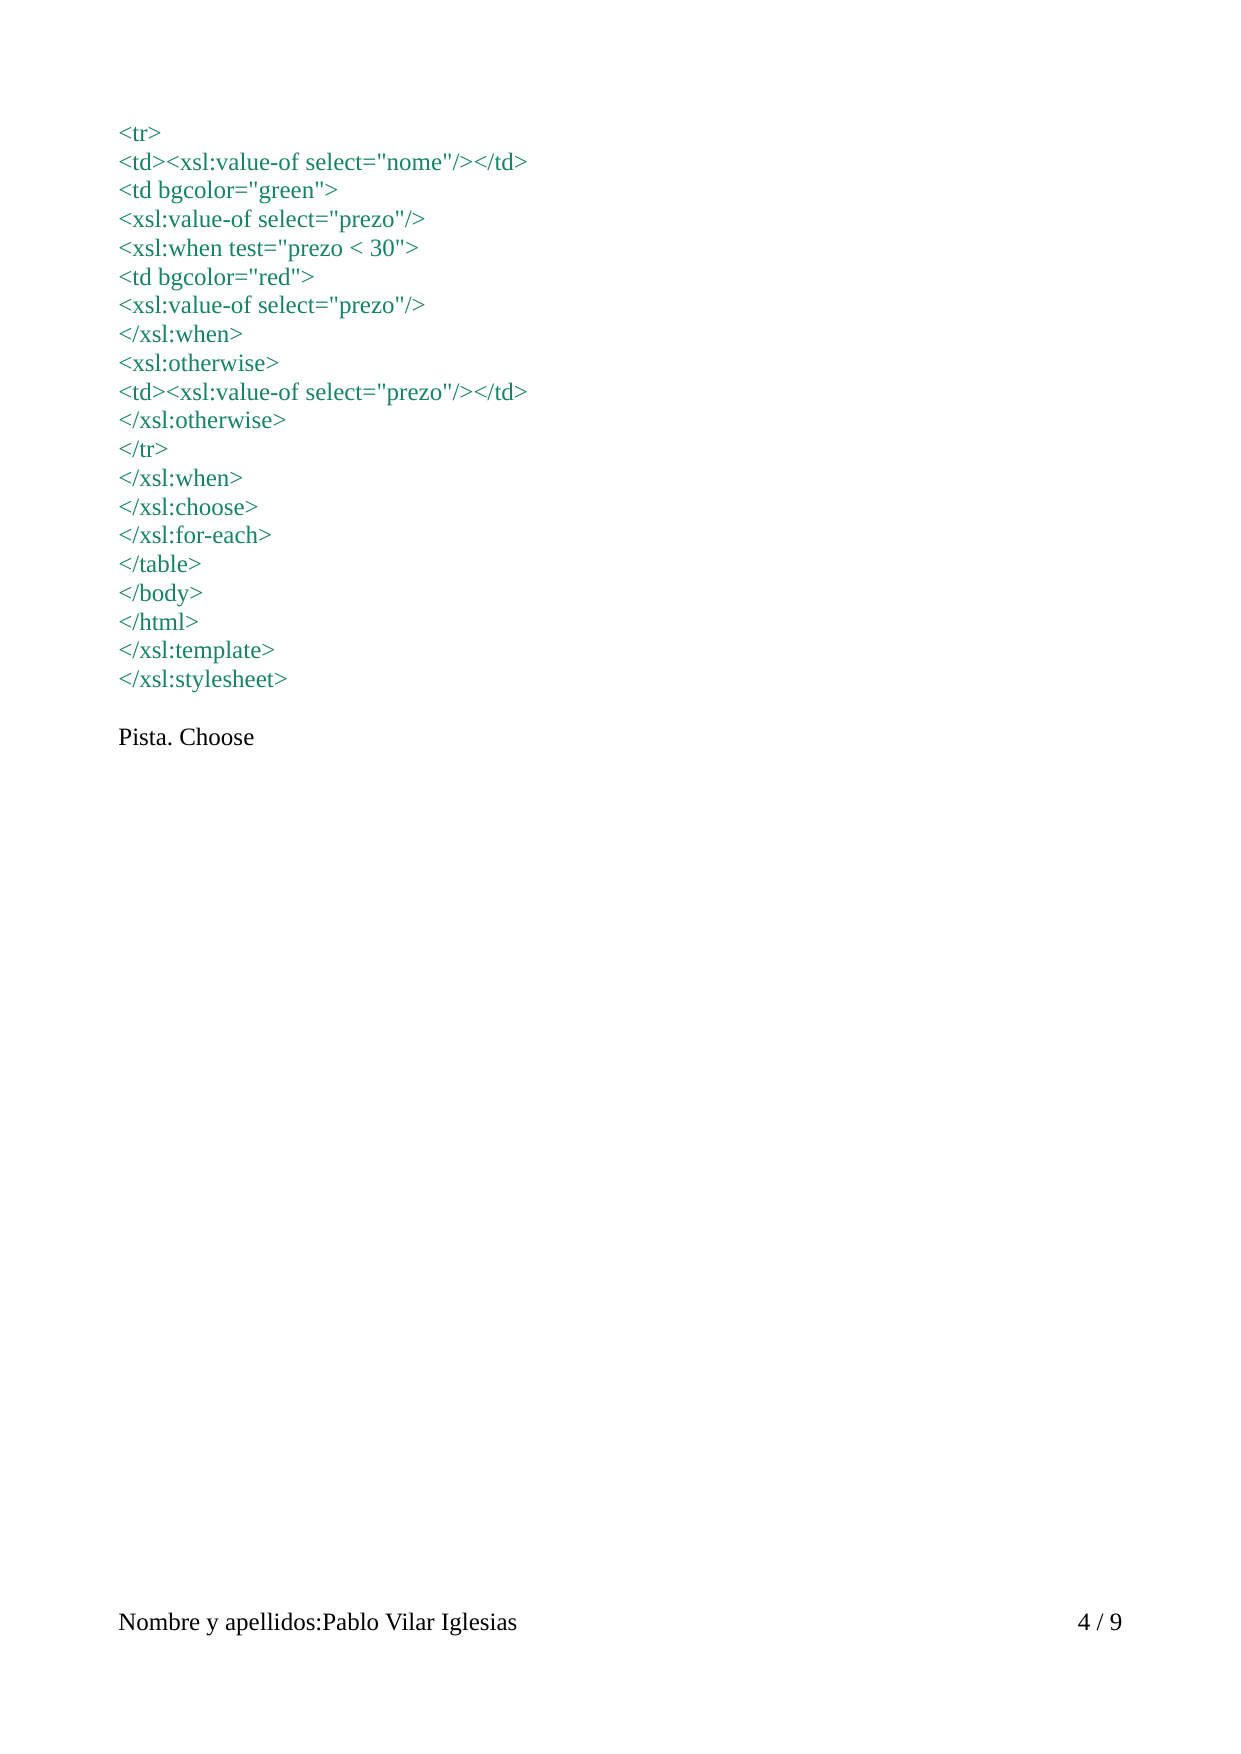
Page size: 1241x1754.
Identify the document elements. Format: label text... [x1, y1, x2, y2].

text <xsl:when test="prezo < 30"> [118, 233, 1122, 262]
text <td bgcolor="green"> [118, 176, 1122, 204]
text </xsl:template> [118, 636, 1122, 664]
text </tr> [118, 434, 1122, 463]
text </xsl:when> [118, 463, 1122, 492]
text </xsl:when> [118, 319, 1122, 348]
text </html> [118, 607, 1122, 636]
text </xsl:stylesheet> [118, 664, 1122, 693]
text <xsl:value-of select="prezo"/> [118, 204, 1122, 233]
text <td><xsl:value-of select="prezo"/></td> [118, 377, 1122, 406]
text <tr> [118, 118, 1122, 147]
text </xsl:for-each> [118, 521, 1122, 549]
text <xsl:value-of select="prezo"/> [118, 291, 1122, 319]
text <xsl:otherwise> [118, 348, 1122, 377]
text </xsl:choose> [118, 492, 1122, 521]
text <td><xsl:value-of select="nome"/></td> [118, 147, 1122, 176]
text </xsl:otherwise> [118, 406, 1122, 434]
text </body> [118, 578, 1122, 607]
text <td bgcolor="red"> [118, 262, 1122, 291]
text </table> [118, 549, 1122, 578]
text Pista. Choose [118, 722, 1122, 751]
